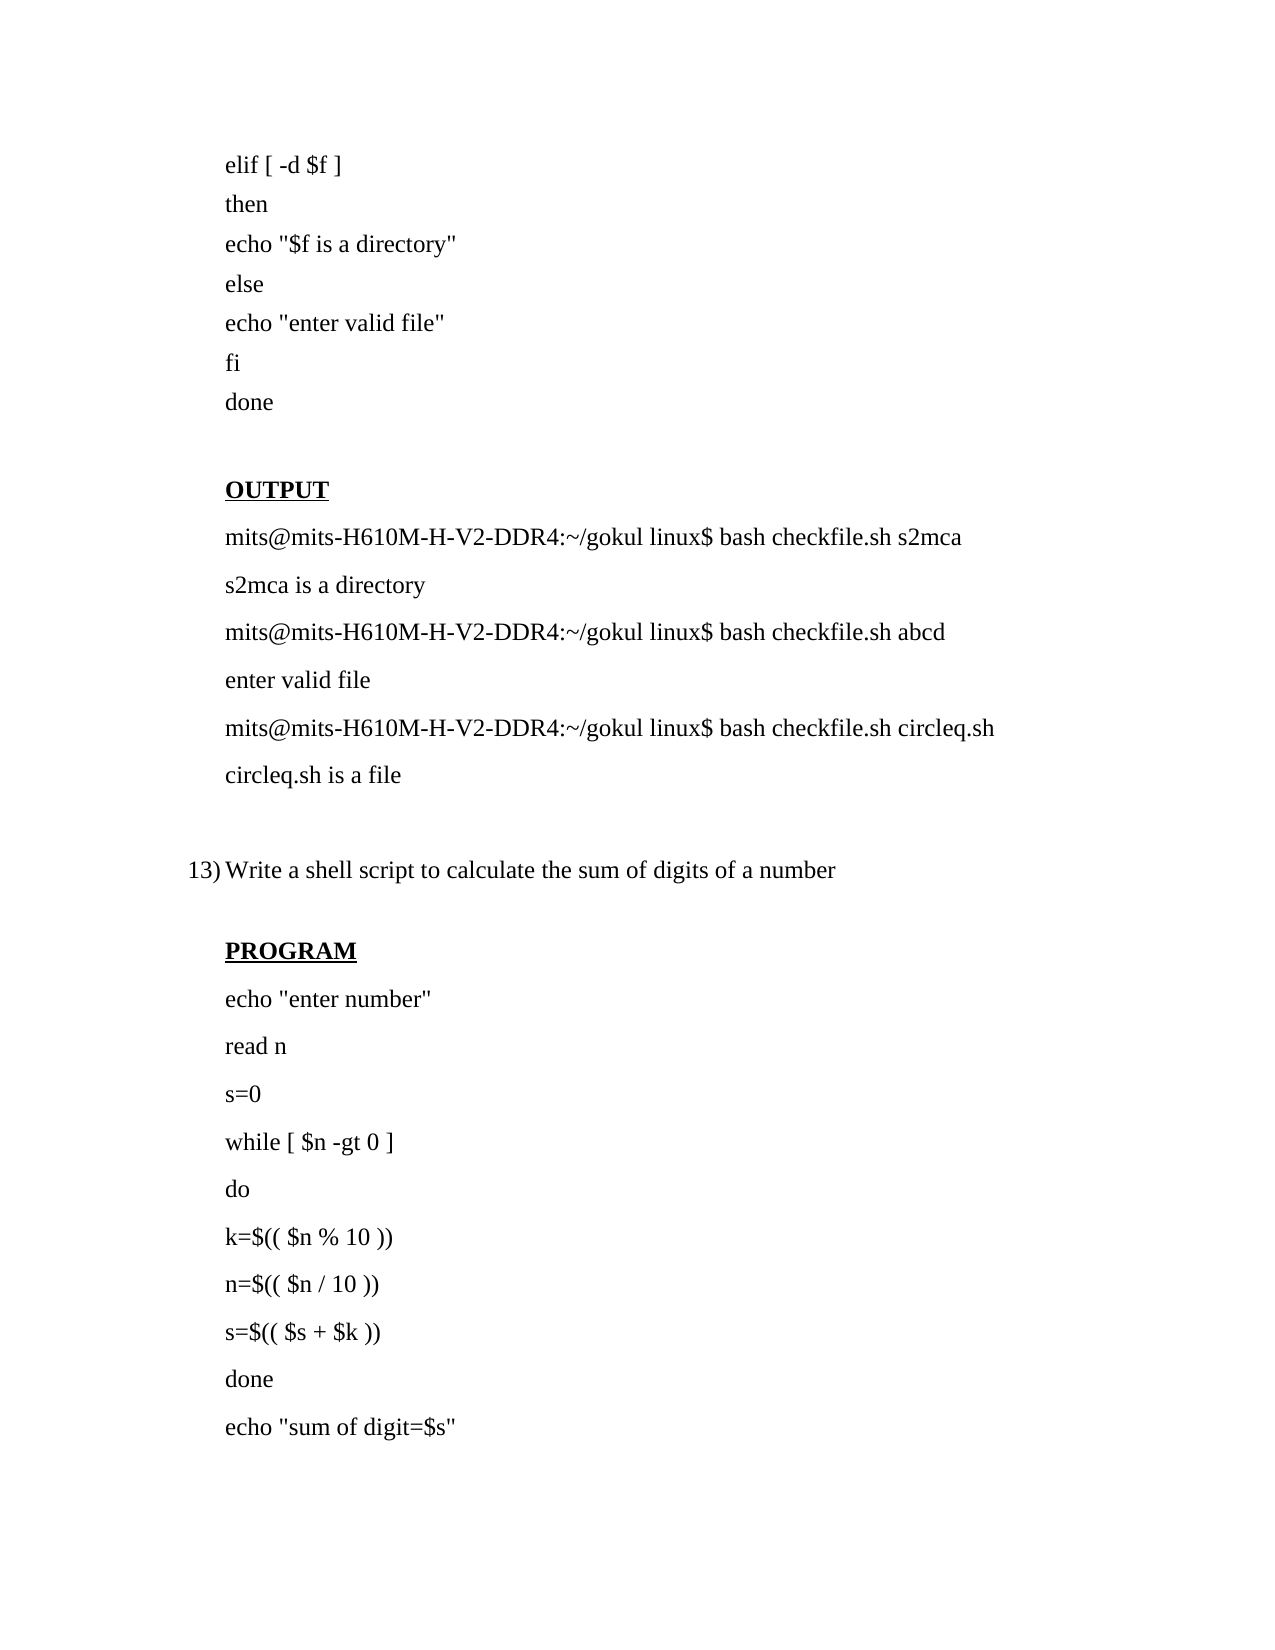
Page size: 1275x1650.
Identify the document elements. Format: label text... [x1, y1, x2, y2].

list while [ $n -gt 0 ] [187, 1127, 1125, 1155]
list echo "sum of digit=$s" [187, 1412, 1125, 1441]
list mits@mits-H610M-H-V2-DDR4:~/gokul linux$ bash checkfile.sh circleq.sh [187, 713, 1125, 741]
list echo "$f is a directory" [225, 229, 1125, 258]
list PROGRAM [187, 936, 1125, 965]
list s2mca is a directory [187, 570, 1125, 599]
list circleq.sh is a file [187, 760, 1125, 789]
list n=$(( $n / 10 )) [187, 1269, 1125, 1298]
list echo "enter valid file" [225, 308, 1125, 337]
list Write a shell script to calculate the sum of digits of a number [187, 856, 1125, 884]
list mits@mits-H610M-H-V2-DDR4:~/gokul linux$ bash checkfile.sh abcd [187, 617, 1125, 646]
list mits@mits-H610M-H-V2-DDR4:~/gokul linux$ bash checkfile.sh s2mca [187, 522, 1125, 551]
list enter valid file [187, 665, 1125, 694]
list OUTPUT [187, 475, 1125, 503]
list elif [ -d $f ] [225, 150, 1125, 179]
list else [225, 269, 1125, 297]
list echo "enter number" [187, 984, 1125, 1012]
list do [187, 1174, 1125, 1203]
list read n [187, 1031, 1125, 1060]
list done [187, 1364, 1125, 1393]
list k=$(( $n % 10 )) [187, 1222, 1125, 1251]
list s=0 [187, 1079, 1125, 1108]
list then [225, 189, 1125, 218]
list fi [225, 348, 1125, 377]
list done [225, 387, 1125, 416]
list s=$(( $s + $k )) [187, 1317, 1125, 1346]
